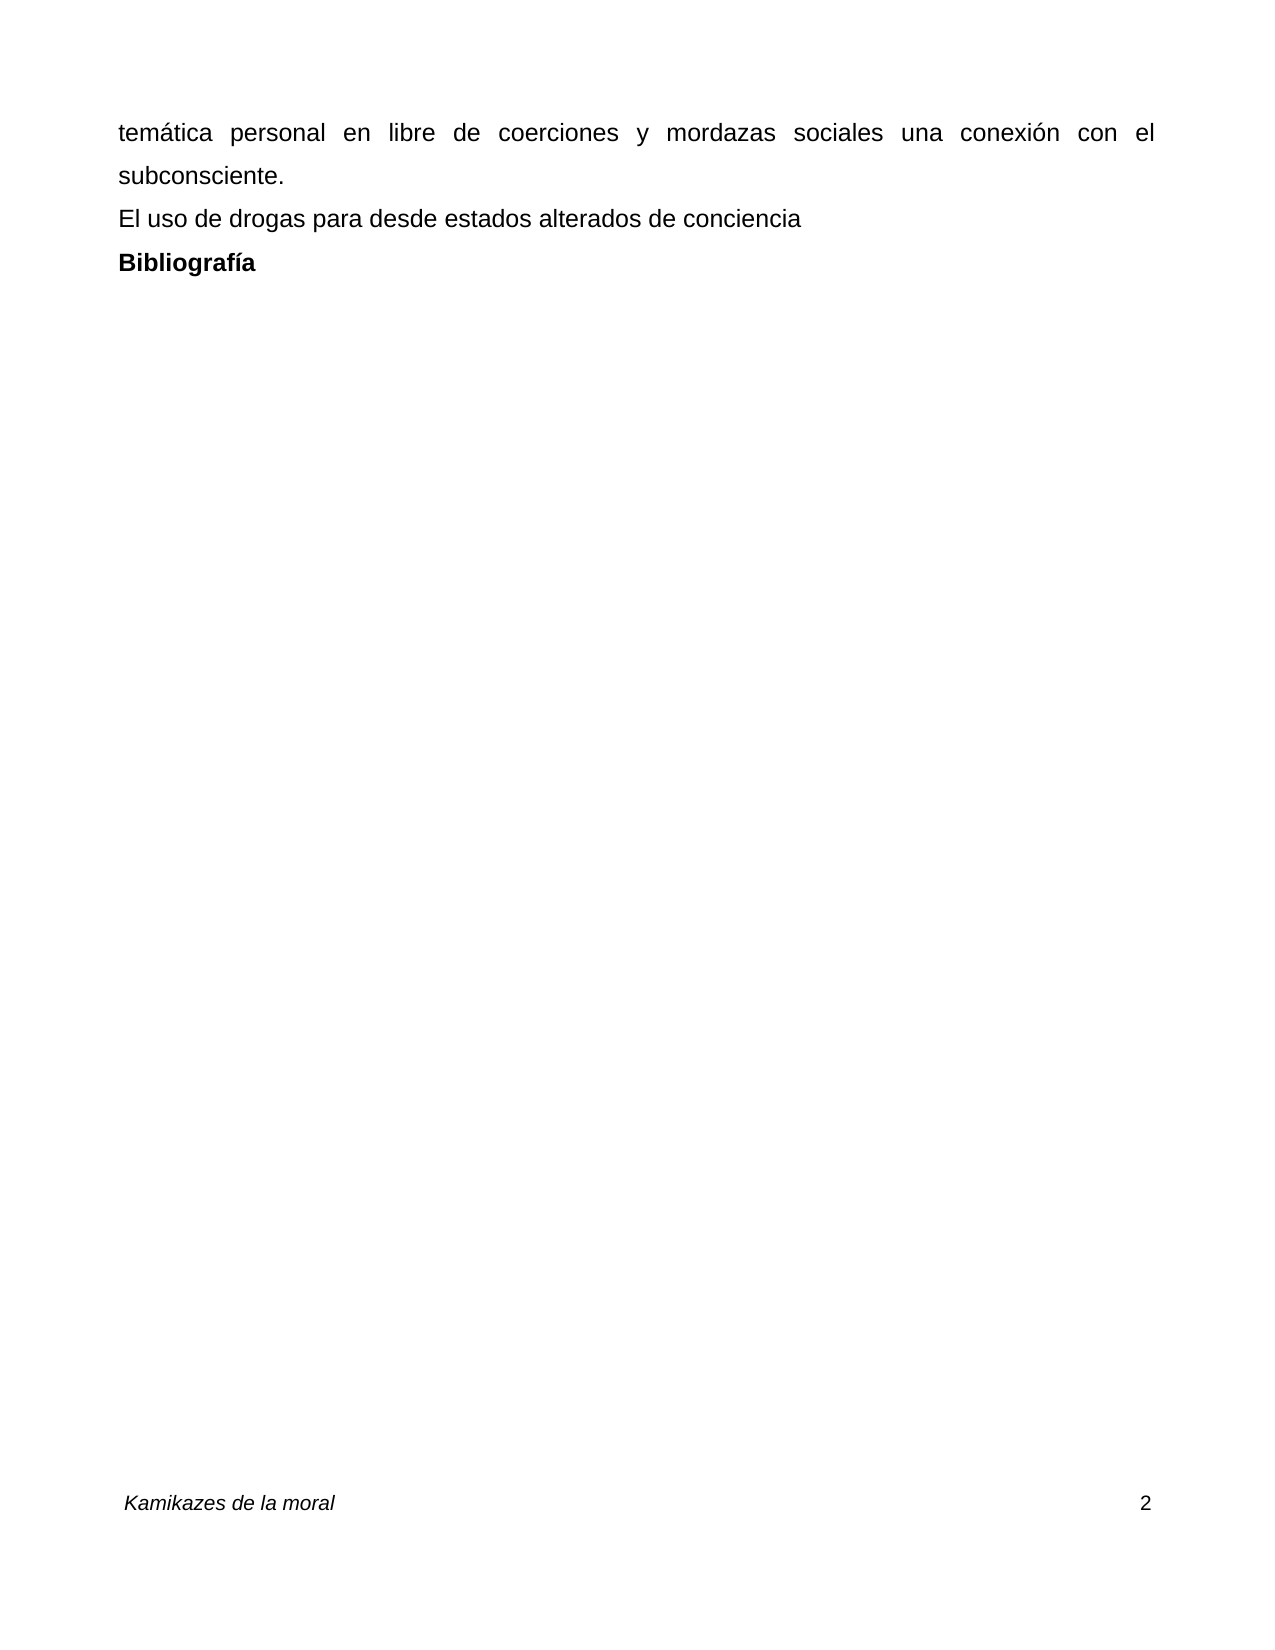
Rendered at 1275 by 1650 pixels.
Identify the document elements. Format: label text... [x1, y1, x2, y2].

text Bibliografía [118, 247, 1157, 276]
text temática personal en libre de coerciones y mordazas sociales una conexión con el subconsciente. [118, 118, 1157, 190]
text El uso de drogas para desde estados alterados de conciencia [118, 204, 1157, 233]
